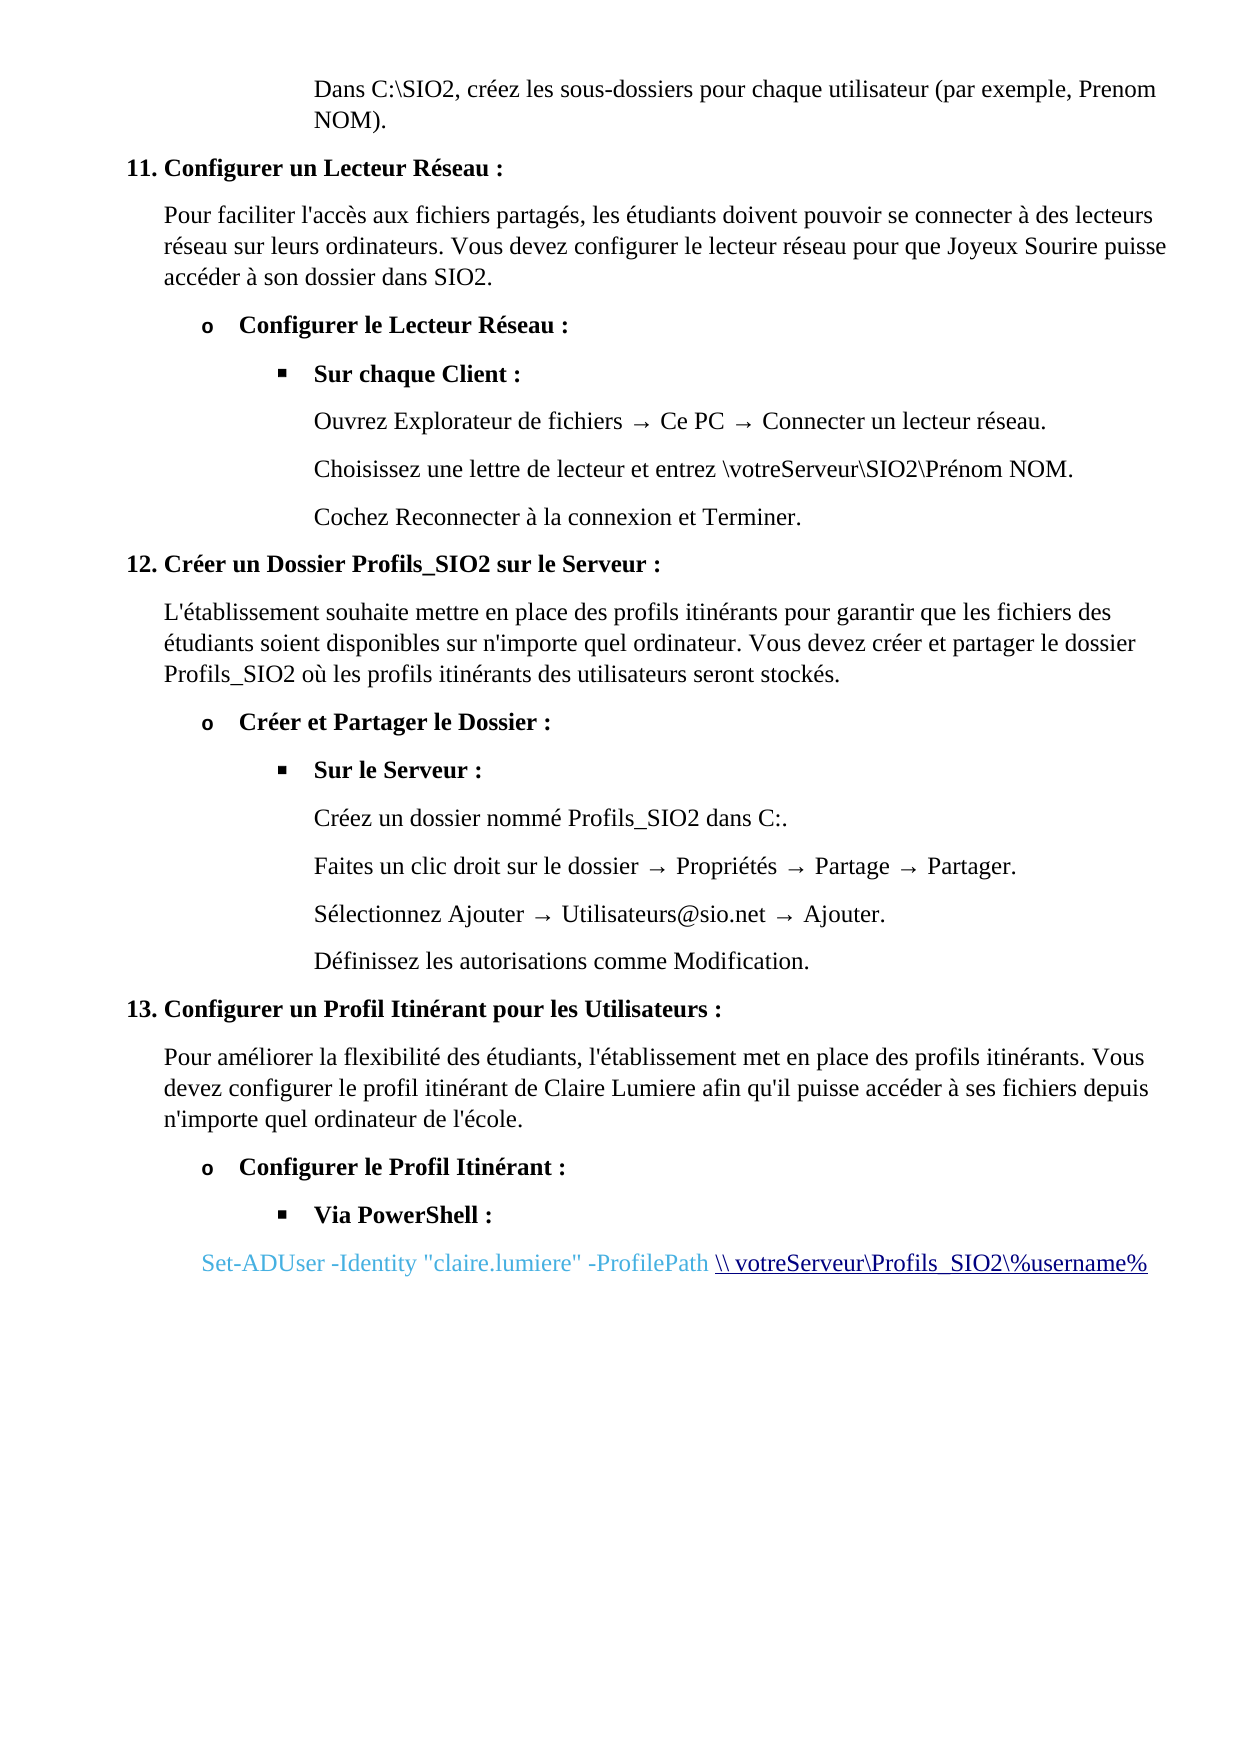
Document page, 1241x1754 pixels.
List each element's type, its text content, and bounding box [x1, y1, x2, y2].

text Ouvrez Explorateur de fichiers → Ce PC → Connecter un lecteur réseau. [314, 406, 1181, 435]
list Sur chaque Client : [276, 359, 1181, 387]
list Configurer le Profil Itinérant : [201, 1152, 1181, 1181]
text Pour améliorer la flexibilité des étudiants, l'établissement met en place des profils itinérants. Vous devez configurer le profil itinérant de Claire Lumiere afin qu'il puisse accéder à ses fichiers depuis n'importe quel ordinateur de l'école. [164, 1042, 1181, 1133]
text Créez un dossier nommé Profils_SIO2 dans C:. [314, 803, 1181, 832]
text Dans C:\SIO2, créez les sous-dossiers pour chaque utilisateur (par exemple, Prenom NOM). [314, 74, 1181, 134]
list Via PowerShell : [276, 1200, 1181, 1229]
list Sur le Serveur : [276, 756, 1181, 784]
text Choisissez une lettre de lecteur et entrez \votreServeur\SIO2\Prénom NOM. [314, 454, 1181, 483]
list Configurer le Lecteur Réseau : [201, 310, 1181, 340]
text Sélectionnez Ajouter → Utilisateurs@sio.net → Ajouter. [314, 899, 1181, 927]
text Définissez les autorisations comme Modification. [314, 946, 1181, 975]
list Créer et Partager le Dossier : [201, 707, 1181, 737]
text Pour faciliter l'accès aux fichiers partagés, les étudiants doivent pouvoir se connecter à des lecteurs réseau sur leurs ordinateurs. Vous devez configurer le lecteur réseau pour que Joyeux Sourire puisse accéder à son dossier dans SIO2. [164, 200, 1181, 291]
text Set-ADUser -Identity "claire.lumiere" -ProfilePath \\ votreServeur\Profils_SIO2\%username% [201, 1248, 1181, 1277]
text Cochez Reconnecter à la connexion et Terminer. [314, 502, 1181, 531]
text Faites un clic droit sur le dossier → Propriétés → Partage → Partager. [314, 851, 1181, 880]
list Configurer un Lecteur Réseau : [126, 153, 1181, 181]
list Configurer un Profil Itinérant pour les Utilisateurs : [126, 994, 1181, 1023]
list Créer un Dossier Profils_SIO2 sur le Serveur : [126, 549, 1181, 578]
text L'établissement souhaite mettre en place des profils itinérants pour garantir que les fichiers des étudiants soient disponibles sur n'importe quel ordinateur. Vous devez créer et partager le dossier Profils_SIO2 où les profils itinérants des utilisateurs seront stockés. [164, 597, 1181, 688]
